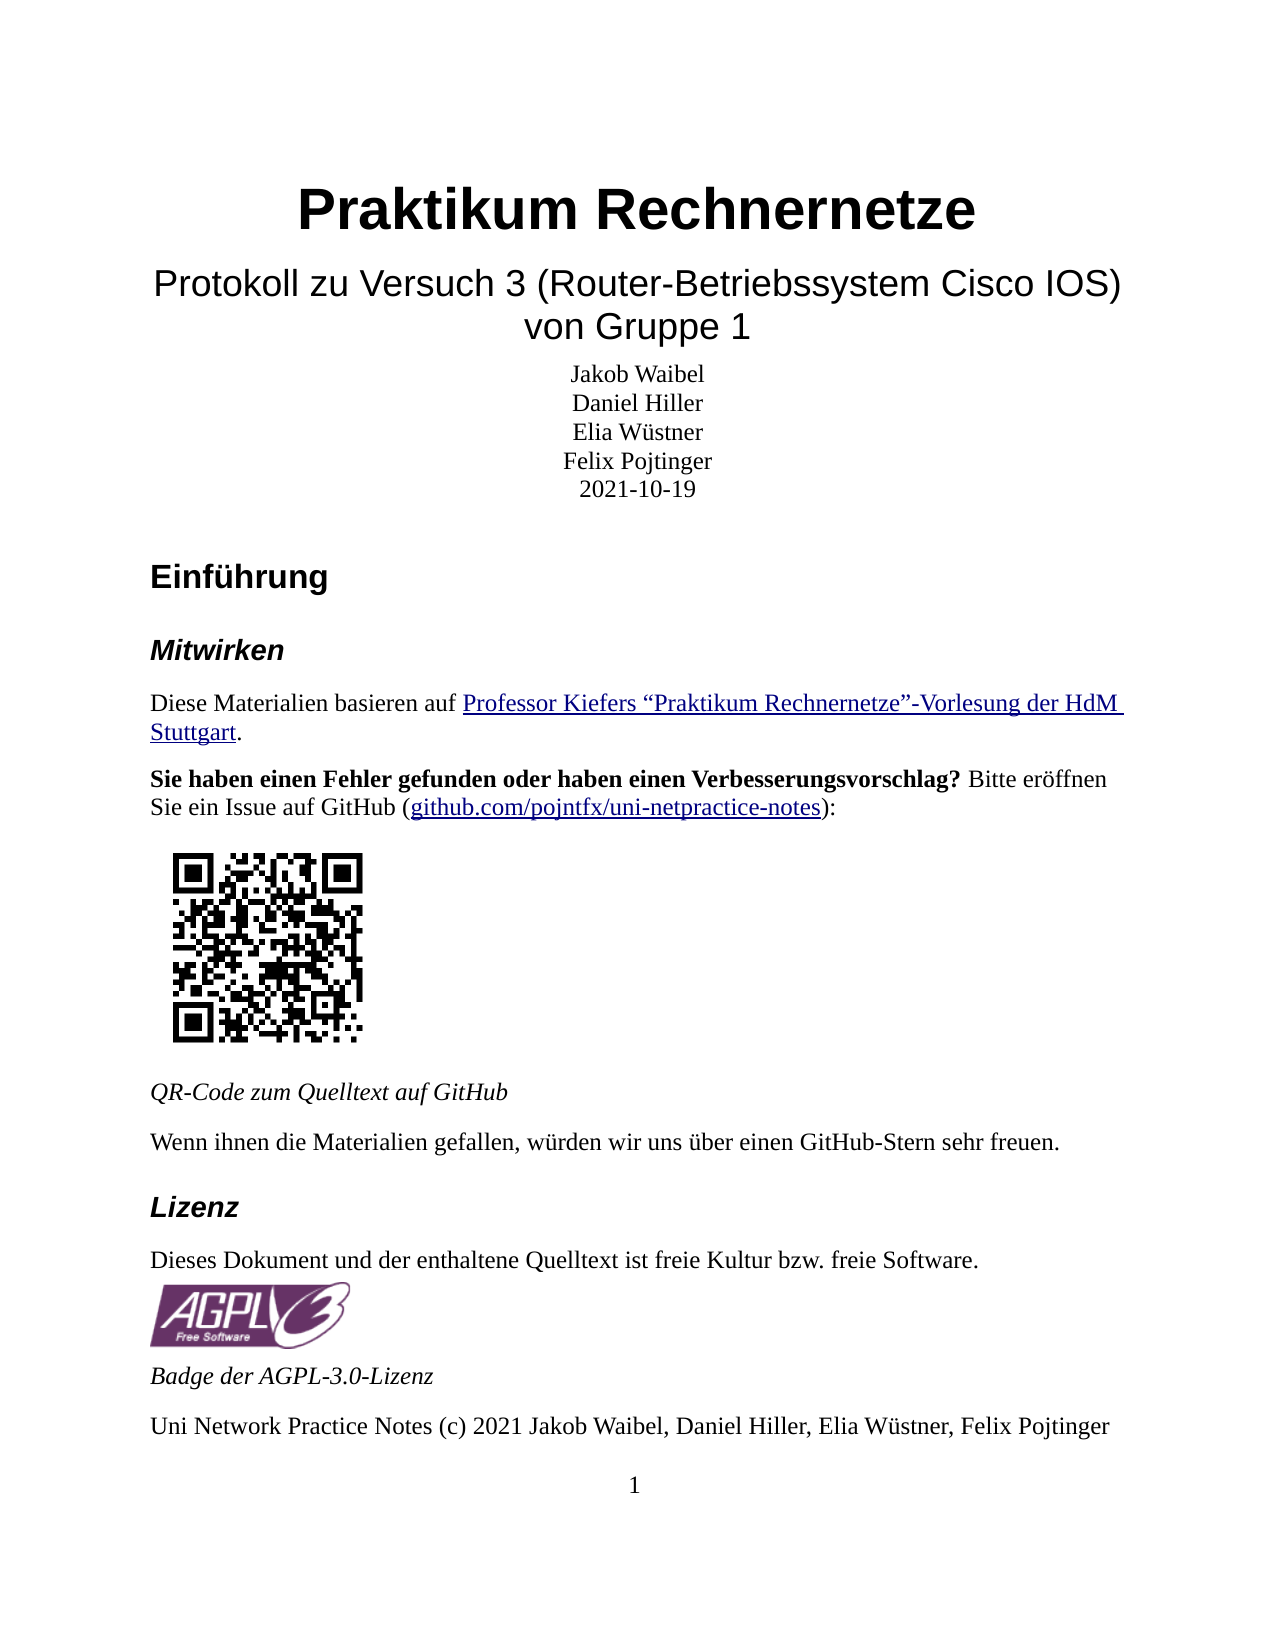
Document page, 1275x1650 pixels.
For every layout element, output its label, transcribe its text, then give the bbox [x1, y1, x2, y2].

text Jakob Waibel [150, 359, 1125, 388]
text 2021-10-19 [150, 474, 1125, 503]
picture [150, 1282, 350, 1349]
subtitle Mitwirken [150, 633, 1125, 667]
picture [150, 830, 385, 1065]
text Wenn ihnen die Materialien gefallen, würden wir uns über einen GitHub-Stern sehr freuen. [150, 1127, 1125, 1156]
subtitle Lizenz [150, 1190, 1125, 1223]
text QR-Code zum Quelltext auf GitHub [150, 1077, 1125, 1106]
text Dieses Dokument und der enthaltene Quelltext ist freie Kultur bzw. freie Software. [150, 1245, 1125, 1274]
subtitle Protokoll zu Versuch 3 (Router-Betriebssystem Cisco IOS) von Gruppe 1 [150, 261, 1125, 347]
text Uni Network Practice Notes (c) 2021 Jakob Waibel, Daniel Hiller, Elia Wüstner, Felix Pojtinger [150, 1411, 1125, 1440]
text Elia Wüstner [150, 417, 1125, 446]
text Diese Materialien basieren auf Professor Kiefers “Praktikum Rechnernetze”-Vorlesung der HdM Stuttgart. [150, 688, 1125, 746]
text Felix Pojtinger [150, 446, 1125, 474]
text Badge der AGPL-3.0-Lizenz [150, 1361, 1125, 1390]
text Daniel Hiller [150, 388, 1125, 417]
title Praktikum Rechnernetze [150, 175, 1125, 242]
subtitle Einführung [150, 557, 1125, 596]
text Sie haben einen Fehler gefunden oder haben einen Verbesserungsvorschlag? Bitte eröffnen Sie ein Issue auf GitHub (github.com/pojntfx/uni-netpractice-notes): [150, 764, 1125, 821]
